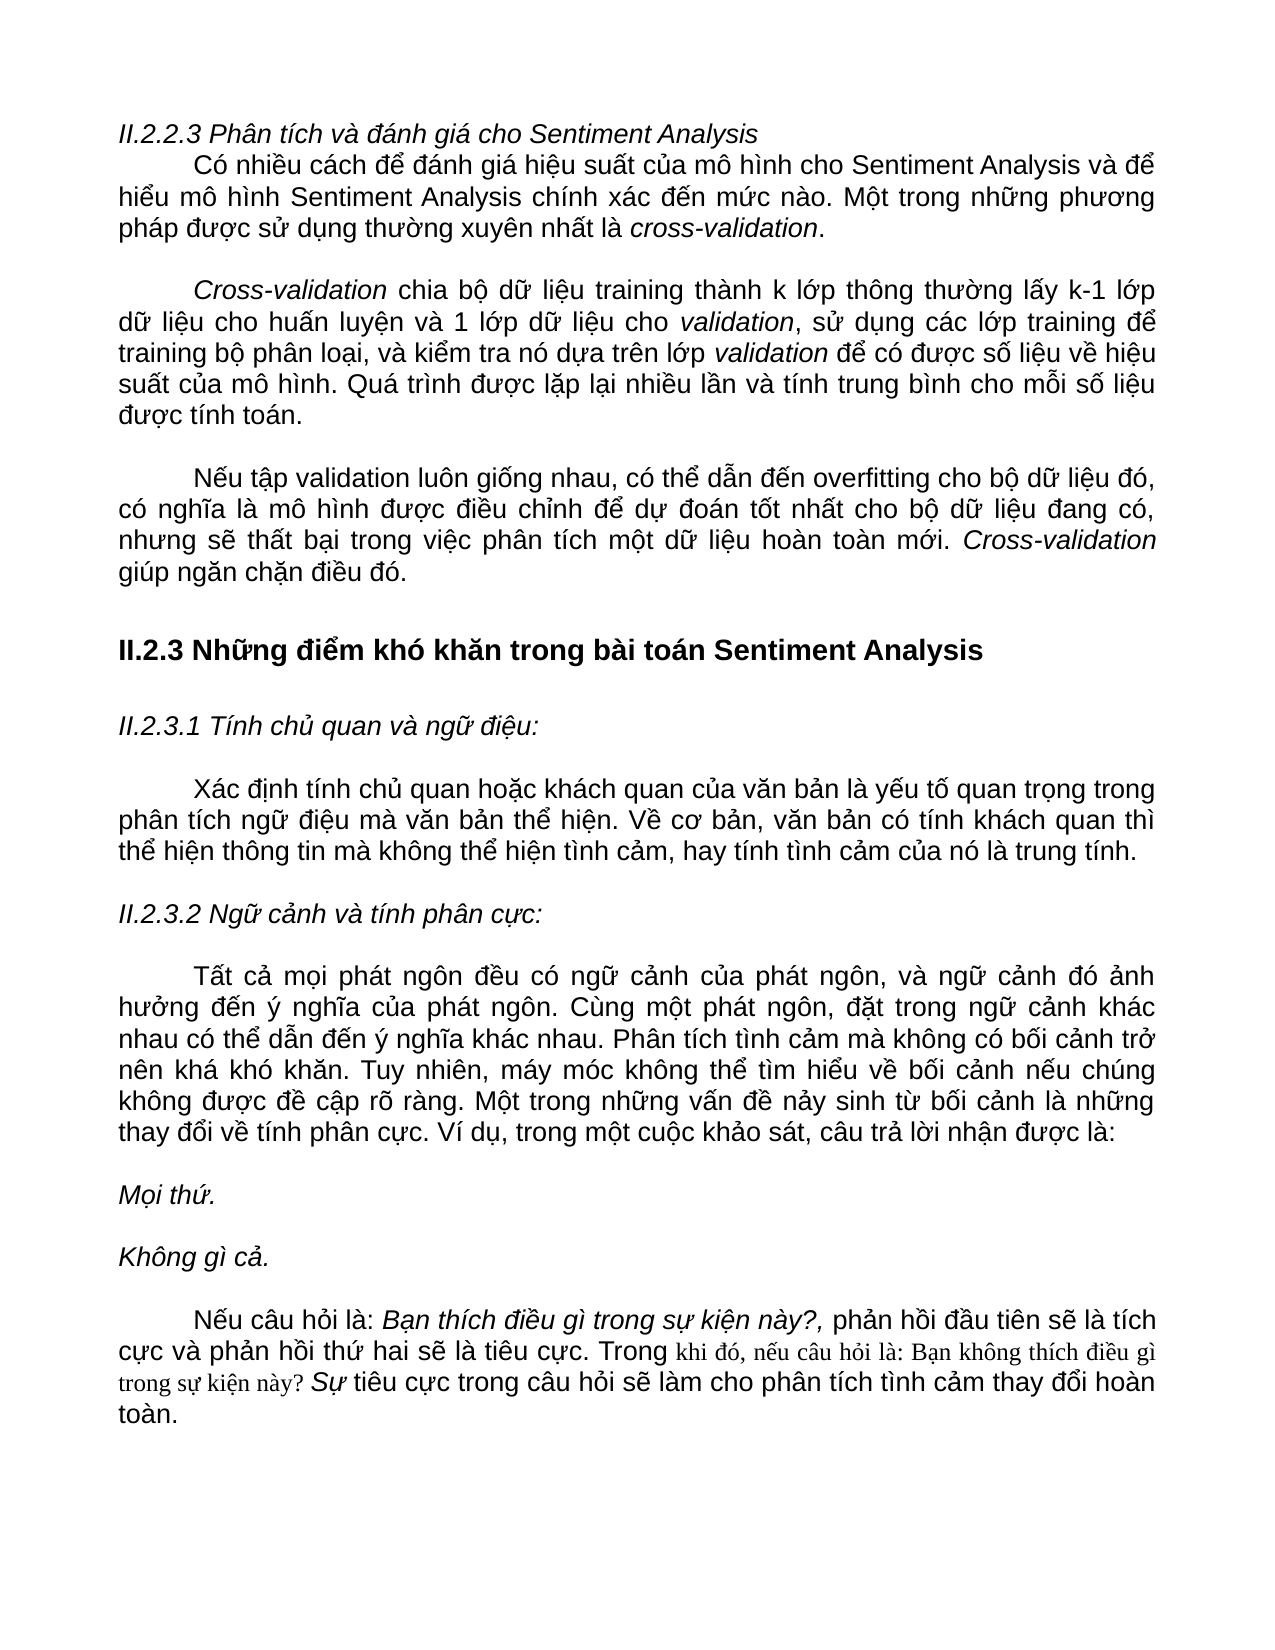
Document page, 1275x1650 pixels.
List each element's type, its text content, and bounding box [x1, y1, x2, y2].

text Nếu câu hỏi là: Bạn thích điều gì trong sự kiện này?, phản hồi đầu tiên sẽ là tích cực và phản hồi thứ hai sẽ là tiêu cực. Trong khi đó, nếu câu hỏi là: Bạn không thích điều gì trong sự kiện này? Sự tiêu cực trong câu hỏi sẽ làm cho phân tích tình cảm thay đổi hoàn toàn. [118, 1304, 1157, 1429]
subtitle II.2.3 Những điểm khó khăn trong bài toán Sentiment Analysis [118, 633, 1157, 666]
text Xác định tính chủ quan hoặc khách quan của văn bản là yếu tố quan trọng trong phân tích ngữ điệu mà văn bản thể hiện. Về cơ bản, văn bản có tính khách quan thì thể hiện thông tin mà không thể hiện tình cảm, hay tính tình cảm của nó là trung tính. [118, 773, 1157, 866]
text Nếu tập validation luôn giống nhau, có thể dẫn đến overfitting cho bộ dữ liệu đó, có nghĩa là mô hình được điều chỉnh để dự đoán tốt nhất cho bộ dữ liệu đang có, nhưng sẽ thất bại trong việc phân tích một dữ liệu hoàn toàn mới. Cross-validation giúp ngăn chặn điều đó. [118, 462, 1157, 587]
text Tất cả mọi phát ngôn đều có ngữ cảnh của phát ngôn, và ngữ cảnh đó ảnh hưởng đến ý nghĩa của phát ngôn. Cùng một phát ngôn, đặt trong ngữ cảnh khác nhau có thể dẫn đến ý nghĩa khác nhau. Phân tích tình cảm mà không có bối cảnh trở nên khá khó khăn. Tuy nhiên, máy móc không thể tìm hiểu về bối cảnh nếu chúng không được đề cập rõ ràng. Một trong những vấn đề nảy sinh từ bối cảnh là những thay đổi về tính phân cực. Ví dụ, trong một cuộc khảo sát, câu trả lời nhận được là: [118, 960, 1157, 1148]
text Mọi thứ. [118, 1179, 1157, 1210]
text Không gì cả. [118, 1241, 1157, 1273]
text II.2.3.2 Ngữ cảnh và tính phân cực: [118, 898, 1157, 929]
text Cross-validation chia bộ dữ liệu training thành k lớp thông thường lấy k-1 lớp dữ liệu cho huấn luyện và 1 lớp dữ liệu cho validation, sử dụng các lớp training để training bộ phân loại, và kiểm tra nó dựa trên lớp validation để có được số liệu về hiệu suất của mô hình. Quá trình được lặp lại nhiều lần và tính trung bình cho mỗi số liệu được tính toán. [118, 274, 1157, 431]
text II.2.2.3 Phân tích và đánh giá cho Sentiment Analysis [118, 118, 1157, 149]
text Có nhiều cách để đánh giá hiệu suất của mô hình cho Sentiment Analysis và để hiểu mô hình Sentiment Analysis chính xác đến mức nào. Một trong những phương pháp được sử dụng thường xuyên nhất là cross-validation. [118, 149, 1157, 243]
text II.2.3.1 Tính chủ quan và ngữ điệu: [118, 710, 1157, 741]
